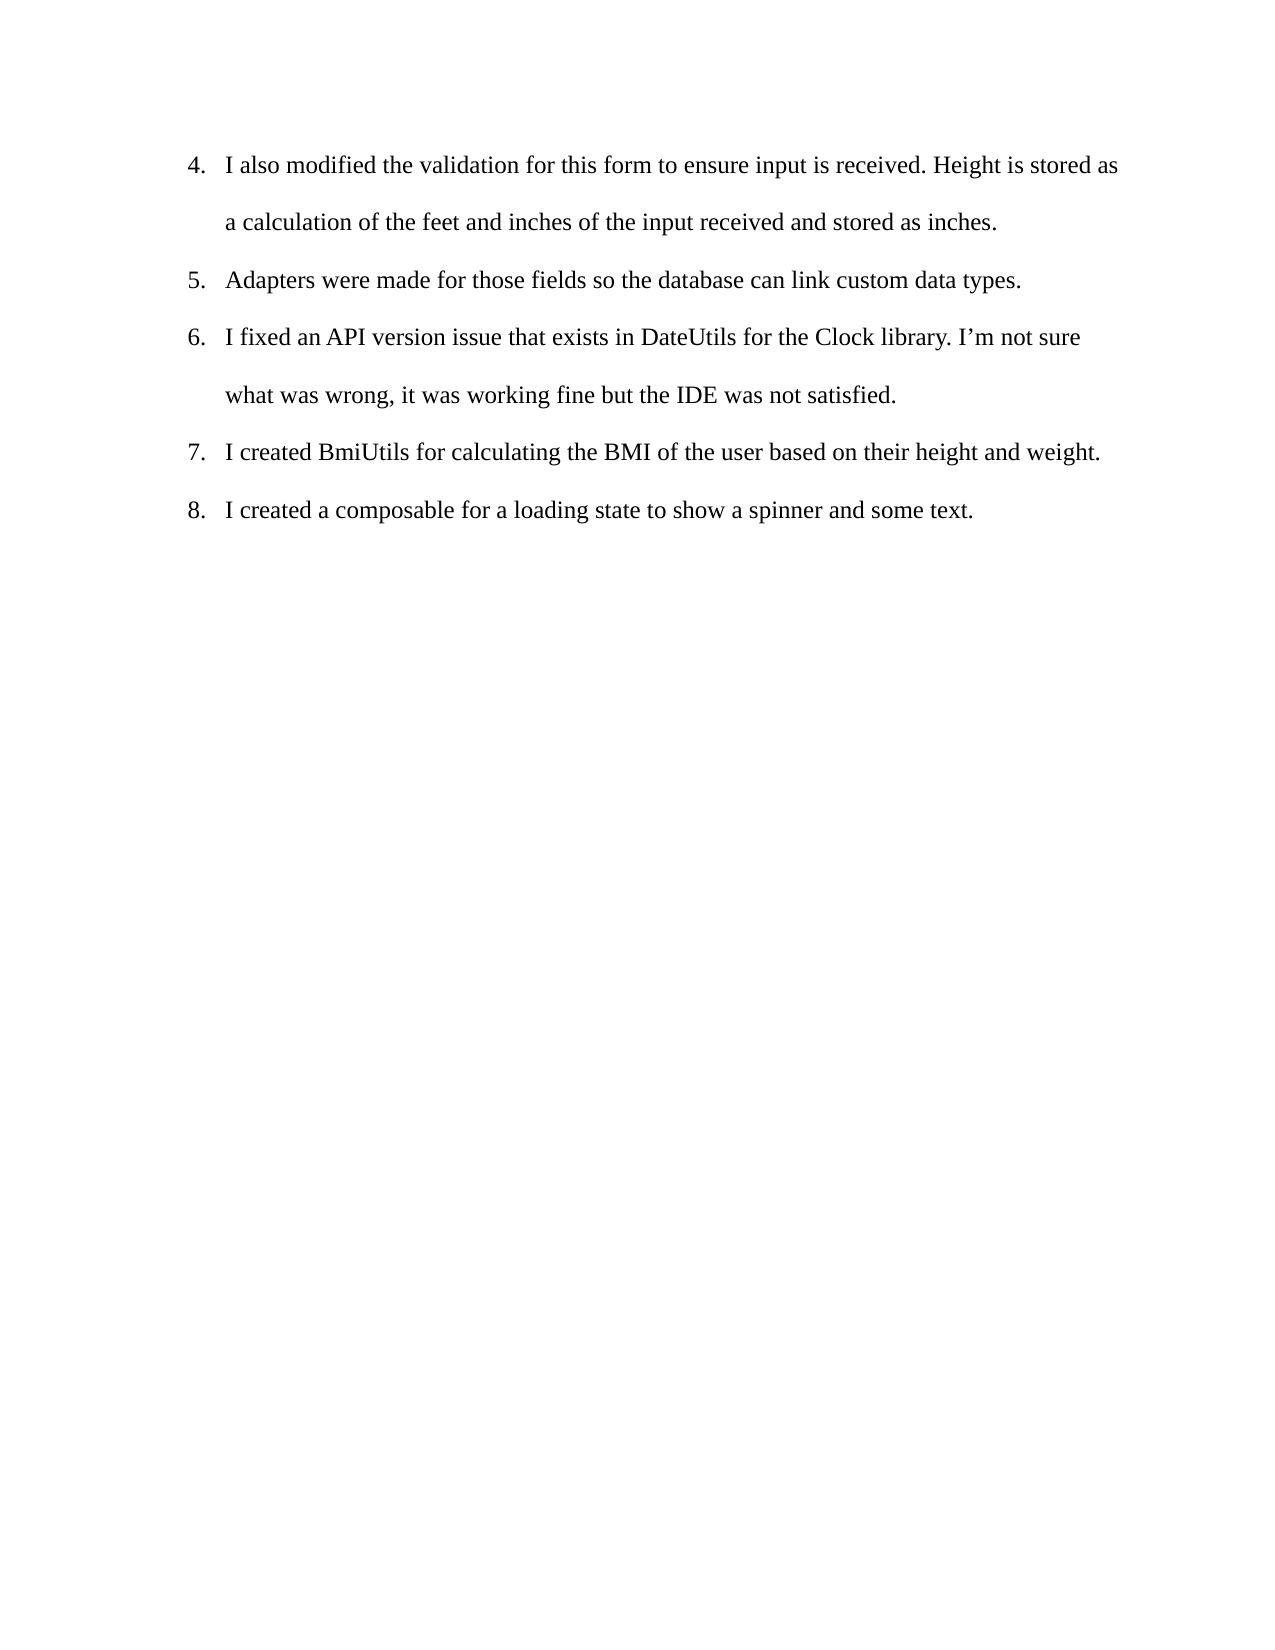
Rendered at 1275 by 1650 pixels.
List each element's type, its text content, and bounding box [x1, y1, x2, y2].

list Adapters were made for those fields so the database can link custom data types. [187, 265, 1125, 294]
list I created a composable for a loading state to show a spinner and some text. [187, 495, 1125, 524]
list I fixed an API version issue that exists in DateUtils for the Clock library. I’m not sure what was wrong, it was working fine but the IDE was not satisfied. [187, 322, 1125, 409]
list I created BmiUtils for calculating the BMI of the user based on their height and weight. [187, 437, 1125, 466]
list I also modified the validation for this form to ensure input is received. Height is stored as a calculation of the feet and inches of the input received and stored as inches. [187, 150, 1125, 236]
